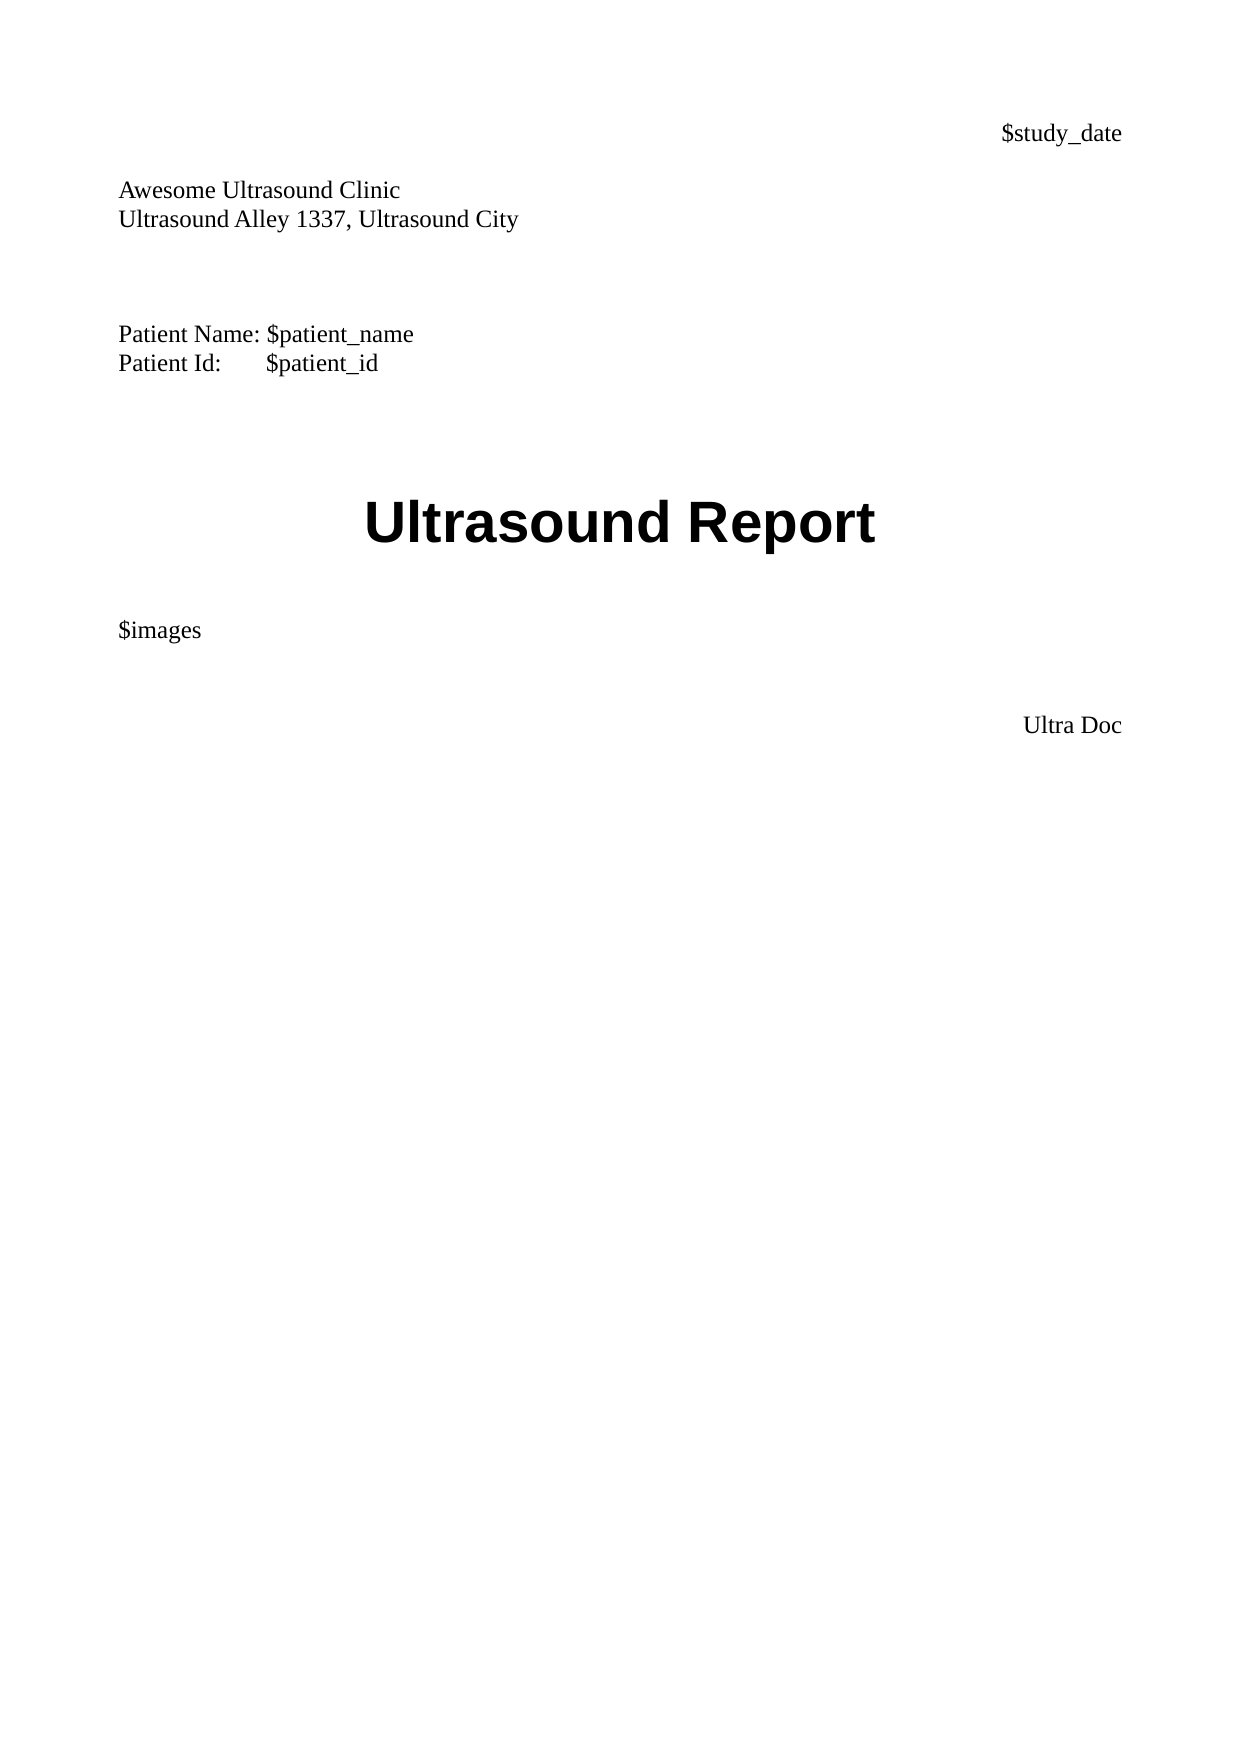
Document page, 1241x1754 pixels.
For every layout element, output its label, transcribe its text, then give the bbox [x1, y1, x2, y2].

text Patient Name: $patient_name [118, 319, 1122, 348]
text $images [118, 615, 1122, 644]
text Awesome Ultrasound Clinic [118, 176, 1122, 204]
text Patient Id: $patient_id [118, 348, 1122, 377]
title Ultrasound Report [118, 488, 1122, 555]
text Ultrasound Alley 1337, Ultrasound City [118, 204, 1122, 233]
text Ultra Doc [118, 711, 1122, 739]
text $study_date [118, 118, 1122, 147]
